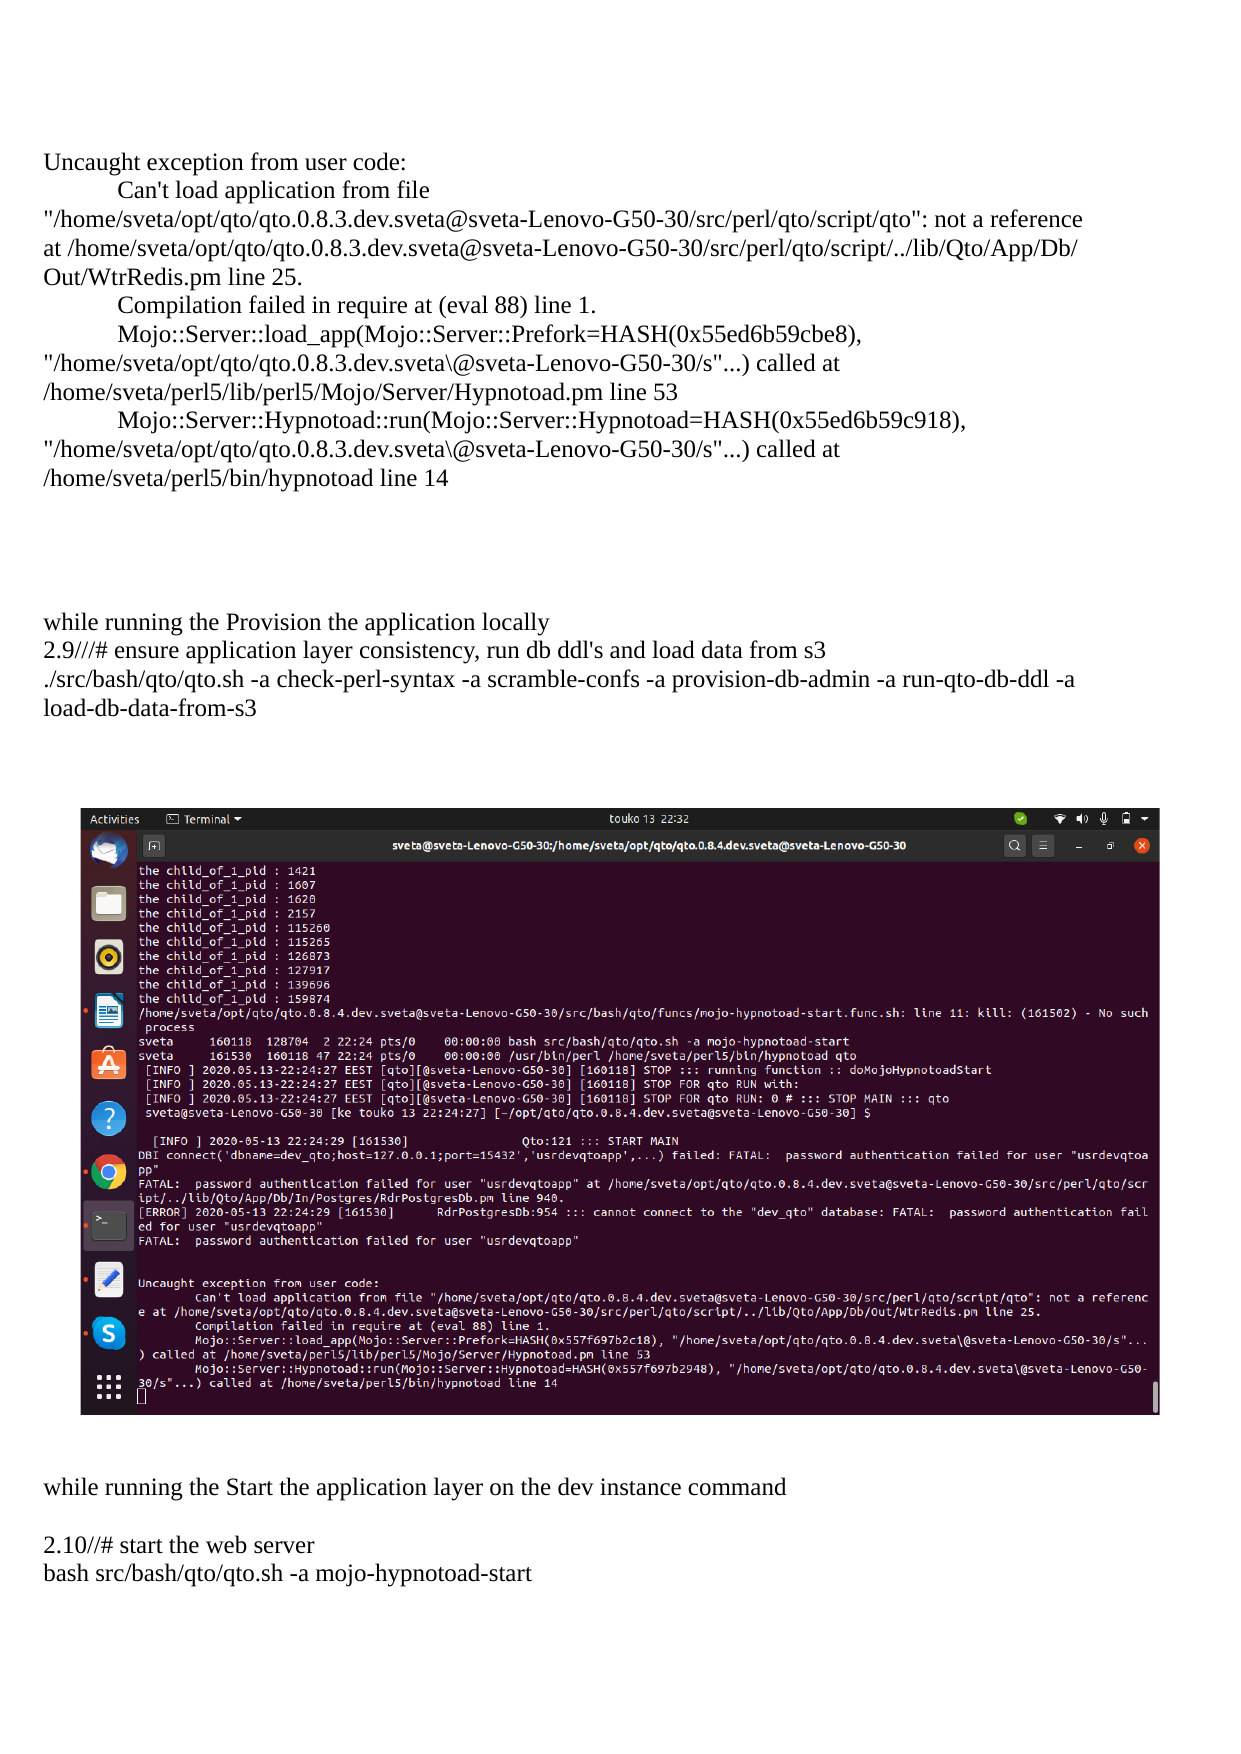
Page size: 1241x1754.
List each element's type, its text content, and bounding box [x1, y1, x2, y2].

picture [80, 808, 1160, 1415]
text ./src/bash/qto/qto.sh -a check-perl-syntax -a scramble-confs -a provision-db-admin -a run-qto-db-ddl -a load-db-data-from-s3 [43, 664, 1122, 722]
text 2.9///# ensure application layer consistency, run db ddl's and load data from s3 [43, 636, 1122, 664]
text Can't load application from file "/home/sveta/opt/qto/qto.0.8.3.dev.sveta@sveta-Lenovo-G50-30/src/perl/qto/script/qto": not a reference at /home/sveta/opt/qto/qto.0.8.3.dev.sveta@sveta-Lenovo-G50-30/src/perl/qto/script/../lib/Qto/App/Db/Out/WtrRedis.pm line 25. [43, 176, 1122, 291]
text while running the Start the application layer on the dev instance command [43, 1472, 1122, 1501]
text while running the Provision the application locally [43, 607, 1122, 636]
text 2.10//# start the web server [43, 1530, 1122, 1558]
text Compilation failed in require at (eval 88) line 1. [43, 291, 1122, 319]
text Mojo::Server::Hypnotoad::run(Mojo::Server::Hypnotoad=HASH(0x55ed6b59c918), "/home/sveta/opt/qto/qto.0.8.3.dev.sveta\@sveta-Lenovo-G50-30/s"...) called at /home/sveta/perl5/bin/hypnotoad line 14 [43, 406, 1122, 492]
text Uncaught exception from user code: [43, 147, 1122, 176]
text Mojo::Server::load_app(Mojo::Server::Prefork=HASH(0x55ed6b59cbe8), "/home/sveta/opt/qto/qto.0.8.3.dev.sveta\@sveta-Lenovo-G50-30/s"...) called at /home/sveta/perl5/lib/perl5/Mojo/Server/Hypnotoad.pm line 53 [43, 319, 1122, 406]
text bash src/bash/qto/qto.sh -a mojo-hypnotoad-start [43, 1558, 1122, 1587]
